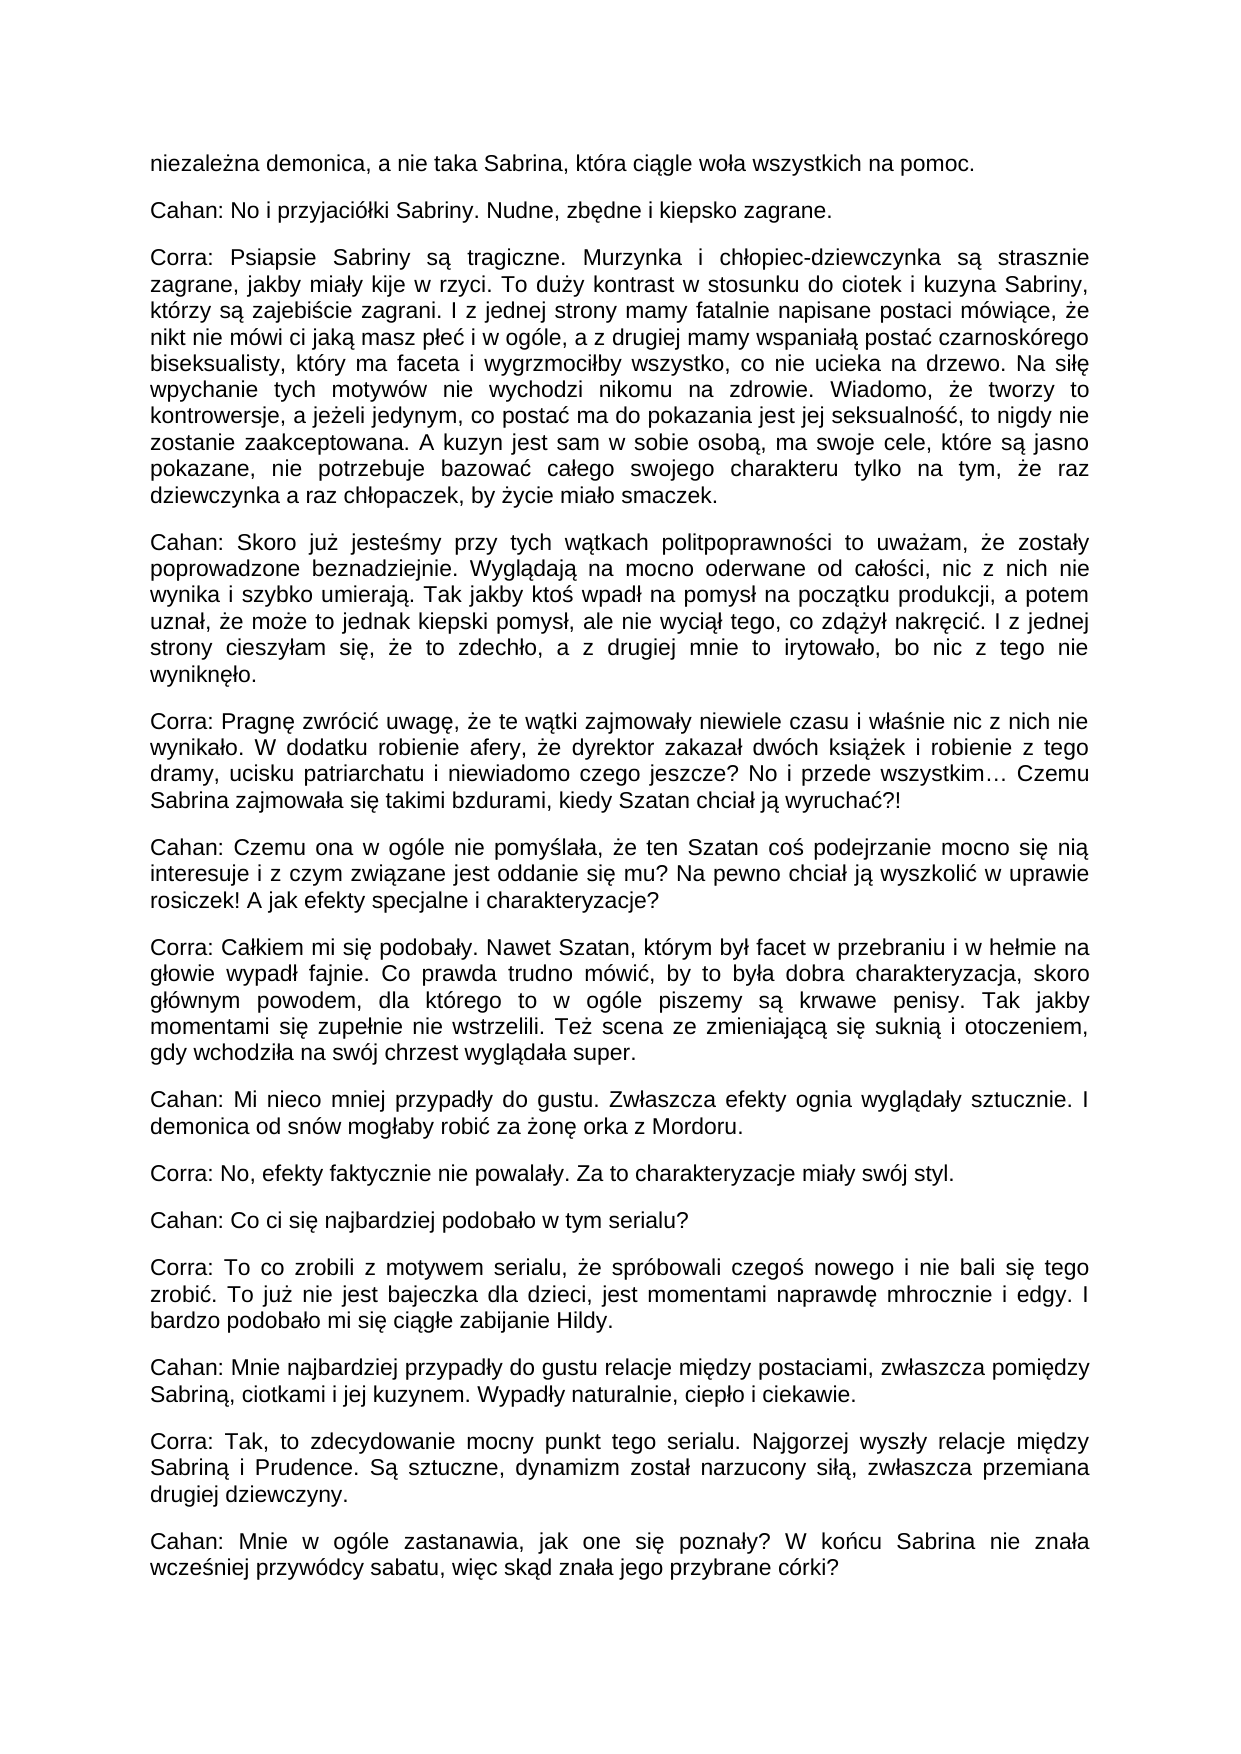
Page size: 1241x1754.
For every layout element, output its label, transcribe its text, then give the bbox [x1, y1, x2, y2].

text Corra: Pragnę zwrócić uwagę, że te wątki zajmowały niewiele czasu i właśnie nic z nich nie wynikało. W dodatku robienie afery, że dyrektor zakazał dwóch książek i robienie z tego dramy, ucisku patriarchatu i niewiadomo czego jeszcze? No i przede wszystkim… Czemu Sabrina zajmowała się takimi bzdurami, kiedy Szatan chciał ją wyruchać?! [150, 708, 1090, 813]
text Cahan: Mi nieco mniej przypadły do gustu. Zwłaszcza efekty ognia wyglądały sztucznie. I demonica od snów mogłaby robić za żonę orka z Mordoru. [150, 1086, 1090, 1139]
text Cahan: Mnie najbardziej przypadły do gustu relacje między postaciami, zwłaszcza pomiędzy Sabriną, ciotkami i jej kuzynem. Wypadły naturalnie, ciepło i ciekawie. [150, 1354, 1090, 1407]
text Cahan: Czemu ona w ogóle nie pomyślała, że ten Szatan coś podejrzanie mocno się nią interesuje i z czym związane jest oddanie się mu? Na pewno chciał ją wyszkolić w uprawie rosiczek! A jak efekty specjalne i charakteryzacje? [150, 834, 1090, 913]
text Cahan: No i przyjaciółki Sabriny. Nudne, zbędne i kiepsko zagrane. [150, 197, 1090, 223]
text Corra: Psiapsie Sabriny są tragiczne. Murzynka i chłopiec-dziewczynka są strasznie zagrane, jakby miały kije w rzyci. To duży kontrast w stosunku do ciotek i kuzyna Sabriny, którzy są zajebiście zagrani. I z jednej strony mamy fatalnie napisane postaci mówiące, że nikt nie mówi ci jaką masz płeć i w ogóle, a z drugiej mamy wspaniałą postać czarnoskórego biseksualisty, który ma faceta i wygrzmociłby wszystko, co nie ucieka na drzewo. Na siłę wpychanie tych motywów nie wychodzi nikomu na zdrowie. Wiadomo, że tworzy to kontrowersje, a jeżeli jedynym, co postać ma do pokazania jest jej seksualność, to nigdy nie zostanie zaakceptowana. A kuzyn jest sam w sobie osobą, ma swoje cele, które są jasno pokazane, nie potrzebuje bazować całego swojego charakteru tylko na tym, że raz dziewczynka a raz chłopaczek, by życie miało smaczek. [150, 244, 1090, 508]
text niezależna demonica, a nie taka Sabrina, która ciągle woła wszystkich na pomoc. [150, 150, 1090, 176]
text Cahan: Mnie w ogóle zastanawia, jak one się poznały? W końcu Sabrina nie znała wcześniej przywódcy sabatu, więc skąd znała jego przybrane córki? [150, 1528, 1090, 1580]
text Corra: Całkiem mi się podobały. Nawet Szatan, którym był facet w przebraniu i w hełmie na głowie wypadł fajnie. Co prawda trudno mówić, by to była dobra charakteryzacja, skoro głównym powodem, dla którego to w ogóle piszemy są krwawe penisy. Tak jakby momentami się zupełnie nie wstrzelili. Też scena ze zmieniającą się suknią i otoczeniem, gdy wchodziła na swój chrzest wyglądała super. [150, 934, 1090, 1066]
text Cahan: Co ci się najbardziej podobało w tym serialu? [150, 1207, 1090, 1233]
text Corra: Tak, to zdecydowanie mocny punkt tego serialu. Najgorzej wyszły relacje między Sabriną i Prudence. Są sztuczne, dynamizm został narzucony siłą, zwłaszcza przemiana drugiej dziewczyny. [150, 1428, 1090, 1507]
text Corra: No, efekty faktycznie nie powalały. Za to charakteryzacje miały swój styl. [150, 1160, 1090, 1186]
text Cahan: Skoro już jesteśmy przy tych wątkach politpoprawności to uważam, że zostały poprowadzone beznadziejnie. Wyglądają na mocno oderwane od całości, nic z nich nie wynika i szybko umierają. Tak jakby ktoś wpadł na pomysł na początku produkcji, a potem uznał, że może to jednak kiepski pomysł, ale nie wyciął tego, co zdążył nakręcić. I z jednej strony cieszyłam się, że to zdechło, a z drugiej mnie to irytowało, bo nic z tego nie wyniknęło. [150, 529, 1090, 687]
text Corra: To co zrobili z motywem serialu, że spróbowali czegoś nowego i nie bali się tego zrobić. To już nie jest bajeczka dla dzieci, jest momentami naprawdę mhrocznie i edgy. I bardzo podobało mi się ciągłe zabijanie Hildy. [150, 1254, 1090, 1333]
